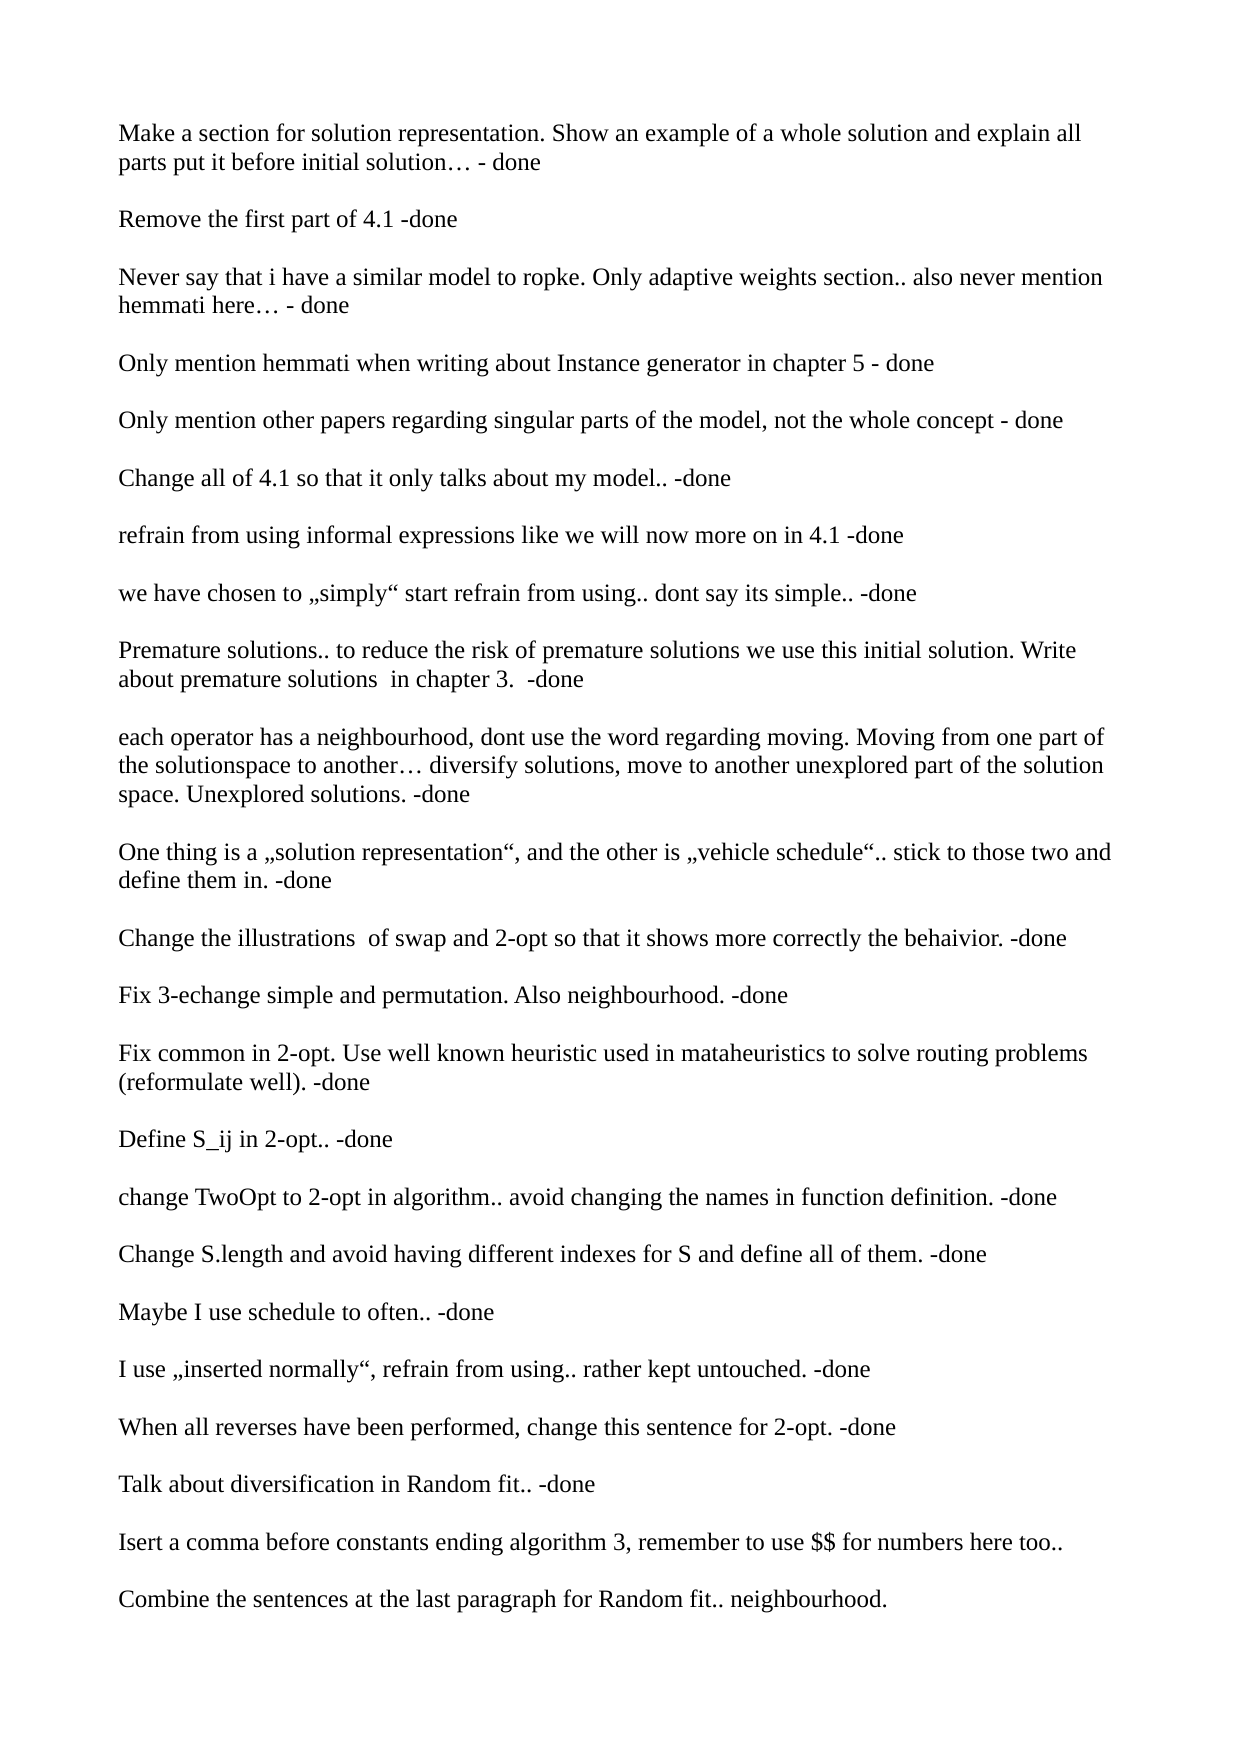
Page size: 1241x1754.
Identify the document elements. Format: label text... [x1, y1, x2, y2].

text Define S_ij in 2-opt.. -done [118, 1124, 1122, 1153]
text Change S.length and avoid having different indexes for S and define all of them. -done [118, 1239, 1122, 1268]
text we have chosen to „simply“ start refrain from using.. dont say its simple.. -done [118, 578, 1122, 607]
text Premature solutions.. to reduce the risk of premature solutions we use this initial solution. Write about premature solutions in chapter 3. -done [118, 636, 1122, 693]
text Talk about diversification in Random fit.. -done [118, 1469, 1122, 1498]
text Remove the first part of 4.1 -done [118, 204, 1122, 233]
text Make a section for solution representation. Show an example of a whole solution and explain all parts put it before initial solution… - done [118, 118, 1122, 176]
text Isert a comma before constants ending algorithm 3, remember to use $$ for numbers here too.. [118, 1527, 1122, 1556]
text Fix common in 2-opt. Use well known heuristic used in mataheuristics to solve routing problems (reformulate well). -done [118, 1038, 1122, 1096]
text refrain from using informal expressions like we will now more on in 4.1 -done [118, 521, 1122, 549]
text Change the illustrations of swap and 2-opt so that it shows more correctly the behaivior. -done [118, 923, 1122, 952]
text When all reverses have been performed, change this sentence for 2-opt. -done [118, 1412, 1122, 1441]
text One thing is a „solution representation“, and the other is „vehicle schedule“.. stick to those two and define them in. -done [118, 837, 1122, 894]
text I use „inserted normally“, refrain from using.. rather kept untouched. -done [118, 1354, 1122, 1383]
text Never say that i have a similar model to ropke. Only adaptive weights section.. also never mention hemmati here… - done [118, 262, 1122, 319]
text Only mention other papers regarding singular parts of the model, not the whole concept - done [118, 406, 1122, 434]
text Change all of 4.1 so that it only talks about my model.. -done [118, 463, 1122, 492]
text Only mention hemmati when writing about Instance generator in chapter 5 - done [118, 348, 1122, 377]
text each operator has a neighbourhood, dont use the word regarding moving. Moving from one part of the solutionspace to another… diversify solutions, move to another unexplored part of the solution space. Unexplored solutions. -done [118, 722, 1122, 808]
text change TwoOpt to 2-opt in algorithm.. avoid changing the names in function definition. -done [118, 1182, 1122, 1211]
text Maybe I use schedule to often.. -done [118, 1297, 1122, 1326]
text Combine the sentences at the last paragraph for Random fit.. neighbourhood. [118, 1584, 1122, 1613]
text Fix 3-echange simple and permutation. Also neighbourhood. -done [118, 981, 1122, 1009]
